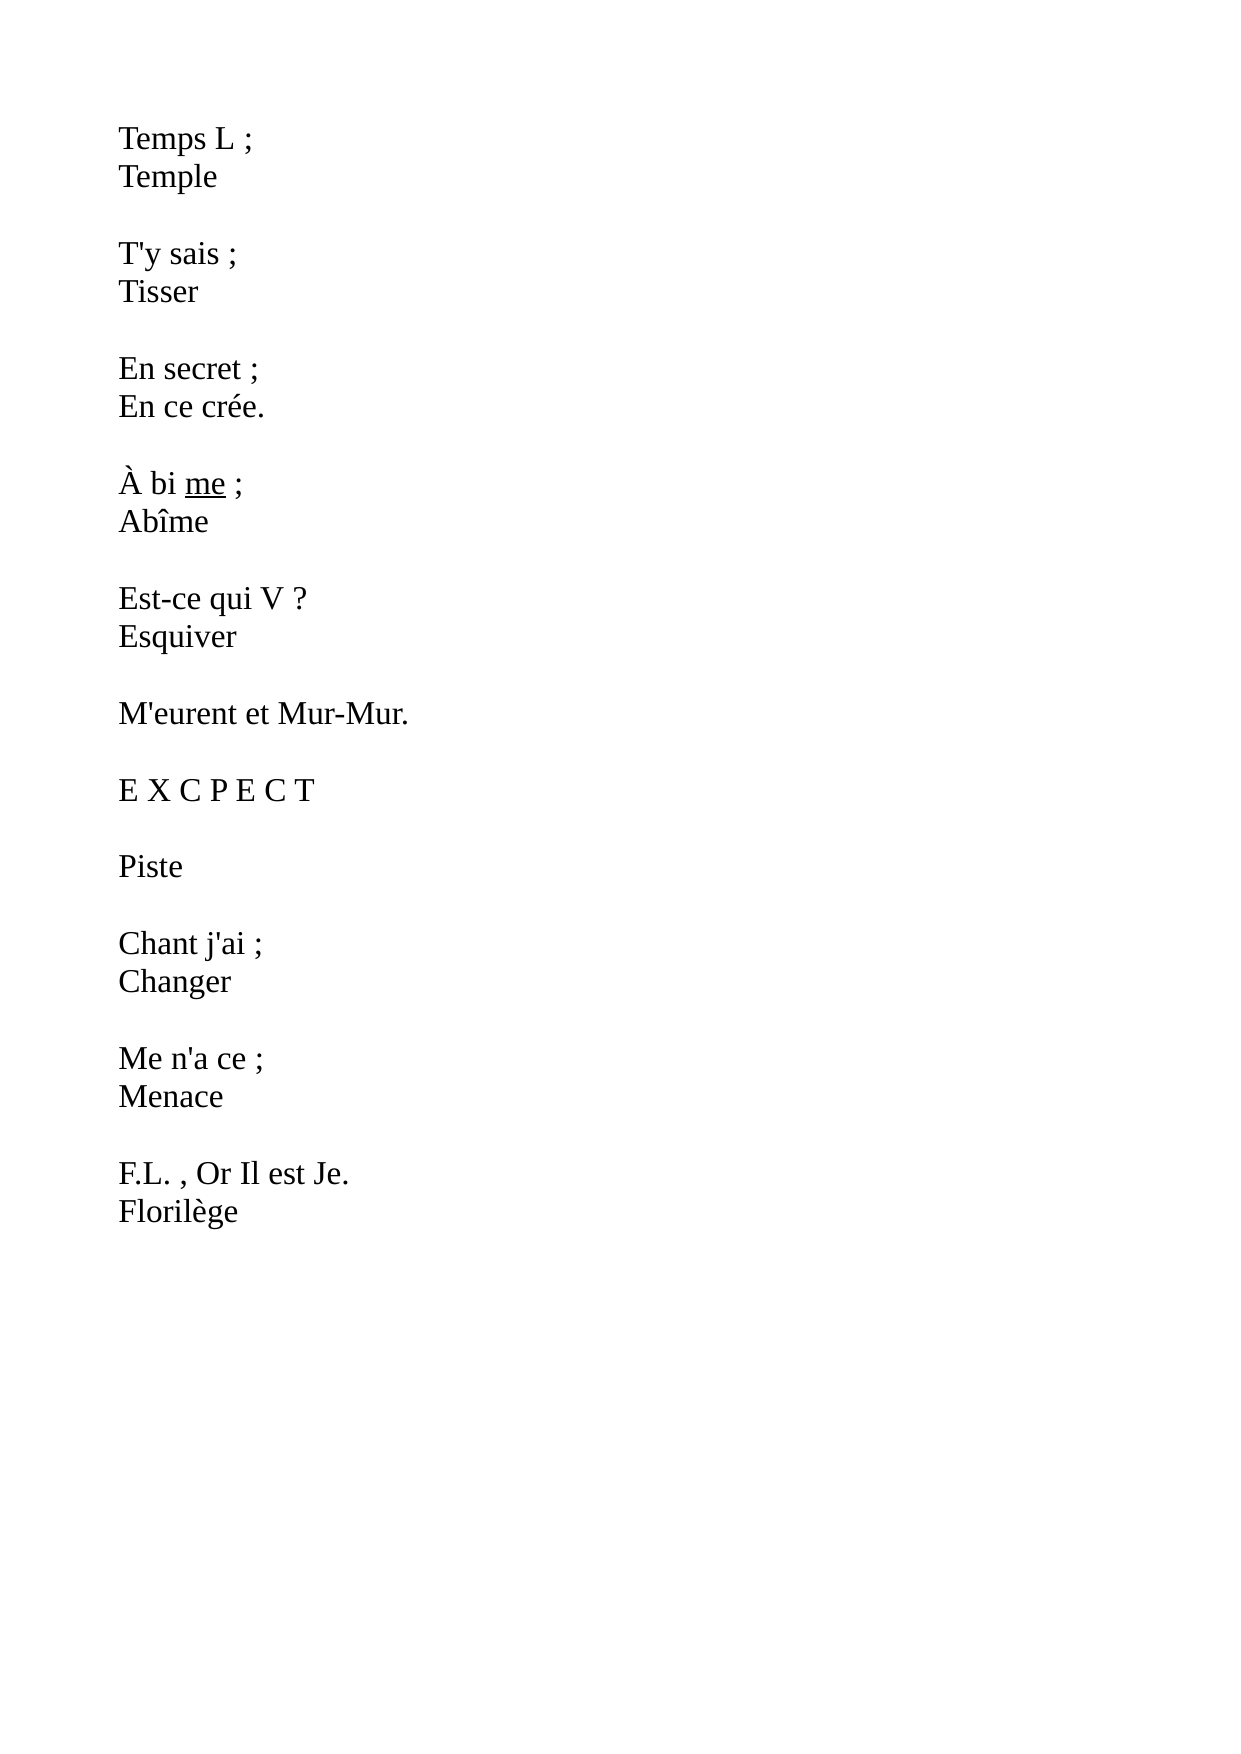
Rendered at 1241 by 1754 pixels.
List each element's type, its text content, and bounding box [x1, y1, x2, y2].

text Temple [118, 156, 1122, 195]
text Temps L ; [118, 118, 1122, 156]
text E X C P E C T [118, 770, 1122, 808]
text Esquiver [118, 616, 1122, 655]
text F.L. , Or Il est Je. [118, 1153, 1122, 1191]
text En secret ; [118, 348, 1122, 386]
text À bi me ; [118, 463, 1122, 501]
text En ce crée. [118, 386, 1122, 425]
text Me n'a ce ; [118, 1038, 1122, 1076]
text Florilège [118, 1191, 1122, 1230]
text Abîme [118, 501, 1122, 540]
text Est-ce qui V ? [118, 578, 1122, 616]
text M'eurent et Mur-Mur. [118, 693, 1122, 731]
text Chant j'ai ; [118, 923, 1122, 961]
text T'y sais ; [118, 233, 1122, 271]
text Tisser [118, 271, 1122, 310]
text Piste [118, 846, 1122, 885]
text Menace [118, 1076, 1122, 1115]
text Changer [118, 961, 1122, 1000]
